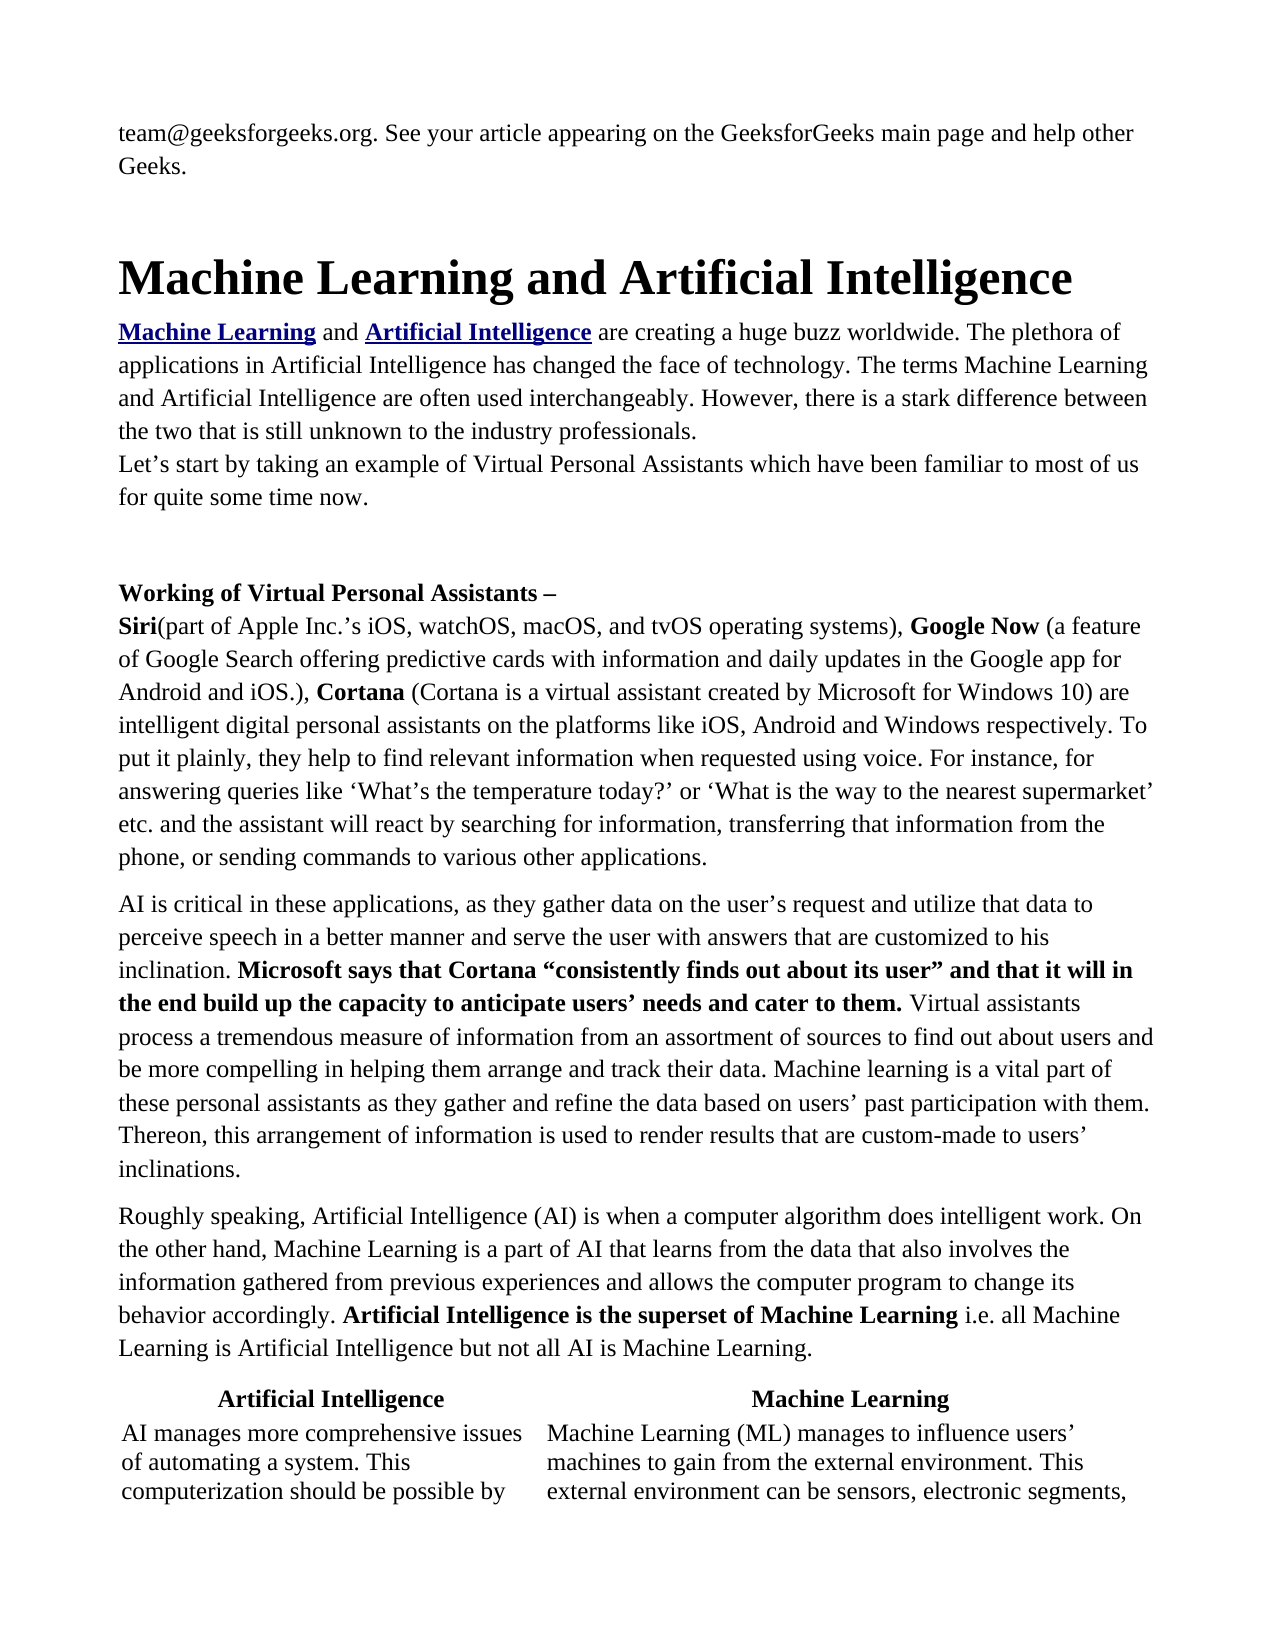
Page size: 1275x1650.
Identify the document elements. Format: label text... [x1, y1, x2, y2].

table_header Artificial Intelligence [118, 1381, 544, 1416]
text team@geeksforgeeks.org. See your article appearing on the GeeksforGeeks main page and help other Geeks. [118, 118, 1157, 180]
text Roughly speaking, Artificial Intelligence (AI) is when a computer algorithm does intelligent work. On the other hand, Machine Learning is a part of AI that learns from the data that also involves the information gathered from previous experiences and allows the computer program to change its behavior accordingly. Artificial Intelligence is the superset of Machine Learning i.e. all Machine Learning is Artificial Intelligence but not all AI is Machine Learning. [118, 1201, 1157, 1362]
text Machine Learning and Artificial Intelligence are creating a huge buzz worldwide. The plethora of applications in Artificial Intelligence has changed the face of technology. The terms Machine Learning and Artificial Intelligence are often used interchangeably. However, there is a stark difference between the two that is still unknown to the industry professionals. Let’s start by taking an example of Virtual Personal Assistants which have been familiar to most of us for quite some time now. [118, 317, 1157, 511]
subtitle Machine Learning and Artificial Intelligence [118, 247, 1157, 305]
table_cell Machine Learning (ML) manages to influence users’ machines to gain from the external environment. This external environment can be sensors, electronic segments, [544, 1416, 1157, 1508]
text AI is critical in these applications, as they gather data on the user’s request and utilize that data to perceive speech in a better manner and serve the user with answers that are customized to his inclination. Microsoft says that Cortana “consistently finds out about its user” and that it will in the end build up the capacity to anticipate users’ needs and cater to them. Virtual assistants process a tremendous measure of information from an assortment of sources to find out about users and be more compelling in helping them arrange and track their data. Machine learning is a vital part of these personal assistants as they gather and refine the data based on users’ past participation with them. Thereon, this arrangement of information is used to render results that are custom-made to users’ inclinations. [118, 889, 1157, 1182]
table_cell AI manages more comprehensive issues of automating a system. This computerization should be possible by [118, 1416, 544, 1508]
text Working of Virtual Personal Assistants – Siri(part of Apple Inc.’s iOS, watchOS, macOS, and tvOS operating systems), Google Now (a feature of Google Search offering predictive cards with information and daily updates in the Google app for Android and iOS.), Cortana (Cortana is a virtual assistant created by Microsoft for Windows 10) are intelligent digital personal assistants on the platforms like iOS, Android and Windows respectively. To put it plainly, they help to find relevant information when requested using voice. For instance, for answering queries like ‘What’s the temperature today?’ or ‘What is the way to the nearest supermarket’ etc. and the assistant will react by searching for information, transferring that information from the phone, or sending commands to various other applications. [118, 578, 1157, 871]
table_header Machine Learning [544, 1381, 1157, 1416]
